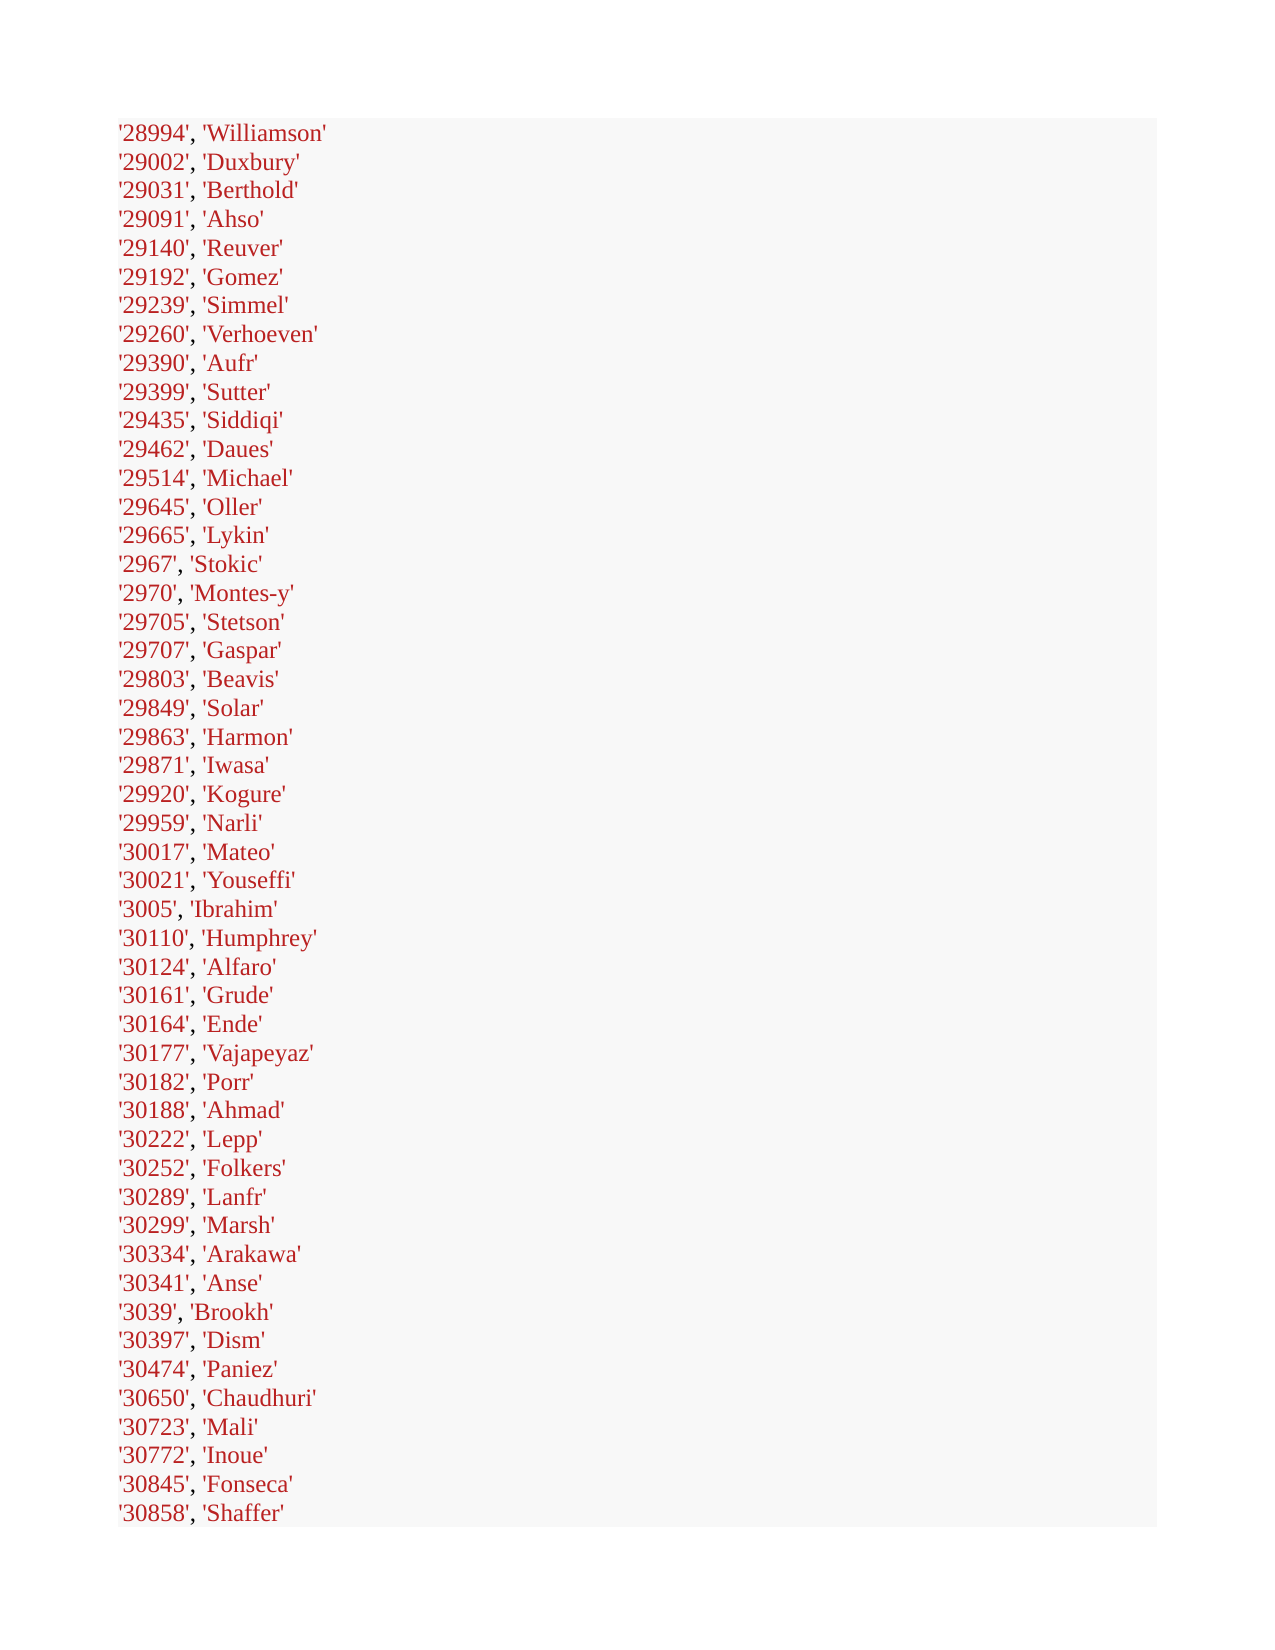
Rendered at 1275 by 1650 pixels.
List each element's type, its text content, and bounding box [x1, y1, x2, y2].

text '29399', 'Sutter' [118, 377, 1157, 406]
text '29645', 'Oller' [118, 492, 1157, 521]
text '30222', 'Lepp' [118, 1124, 1157, 1153]
text '30723', 'Mali' [118, 1412, 1157, 1441]
text '2967', 'Stokic' [118, 549, 1157, 578]
text '30845', 'Fonseca' [118, 1469, 1157, 1498]
text '30474', 'Paniez' [118, 1354, 1157, 1383]
text '29462', 'Daues' [118, 434, 1157, 463]
text '29803', 'Beavis' [118, 664, 1157, 693]
text '30188', 'Ahmad' [118, 1096, 1157, 1124]
text '3039', 'Brookh' [118, 1297, 1157, 1326]
text '29665', 'Lykin' [118, 521, 1157, 549]
text '30110', 'Humphrey' [118, 923, 1157, 952]
text '29514', 'Michael' [118, 463, 1157, 492]
text '29849', 'Solar' [118, 693, 1157, 722]
text '29192', 'Gomez' [118, 262, 1157, 291]
text '29390', 'Aufr' [118, 348, 1157, 377]
text '29959', 'Narli' [118, 808, 1157, 837]
text '29140', 'Reuver' [118, 233, 1157, 262]
text '29705', 'Stetson' [118, 607, 1157, 636]
text '30299', 'Marsh' [118, 1211, 1157, 1239]
text '30017', 'Mateo' [118, 837, 1157, 866]
text '29707', 'Gaspar' [118, 636, 1157, 664]
text '29239', 'Simmel' [118, 291, 1157, 319]
text '29002', 'Duxbury' [118, 147, 1157, 176]
text '30252', 'Folkers' [118, 1153, 1157, 1182]
text '29871', 'Iwasa' [118, 751, 1157, 779]
text '29031', 'Berthold' [118, 176, 1157, 204]
text '30341', 'Anse' [118, 1268, 1157, 1297]
text '30124', 'Alfaro' [118, 952, 1157, 981]
text '30772', 'Inoue' [118, 1441, 1157, 1469]
text '29435', 'Siddiqi' [118, 406, 1157, 434]
text '30161', 'Grude' [118, 981, 1157, 1009]
text '29920', 'Kogure' [118, 779, 1157, 808]
text '30650', 'Chaudhuri' [118, 1383, 1157, 1412]
text '30858', 'Shaffer' [118, 1498, 1157, 1527]
text '28994', 'Williamson' [118, 118, 1157, 147]
text '30397', 'Dism' [118, 1326, 1157, 1354]
text '30334', 'Arakawa' [118, 1239, 1157, 1268]
text '30177', 'Vajapeyaz' [118, 1038, 1157, 1067]
text '30021', 'Youseffi' [118, 866, 1157, 894]
text '29091', 'Ahso' [118, 204, 1157, 233]
text '30182', 'Porr' [118, 1067, 1157, 1096]
text '29863', 'Harmon' [118, 722, 1157, 751]
text '3005', 'Ibrahim' [118, 894, 1157, 923]
text '30289', 'Lanfr' [118, 1182, 1157, 1211]
text '2970', 'Montes-y' [118, 578, 1157, 607]
text '29260', 'Verhoeven' [118, 319, 1157, 348]
text '30164', 'Ende' [118, 1009, 1157, 1038]
